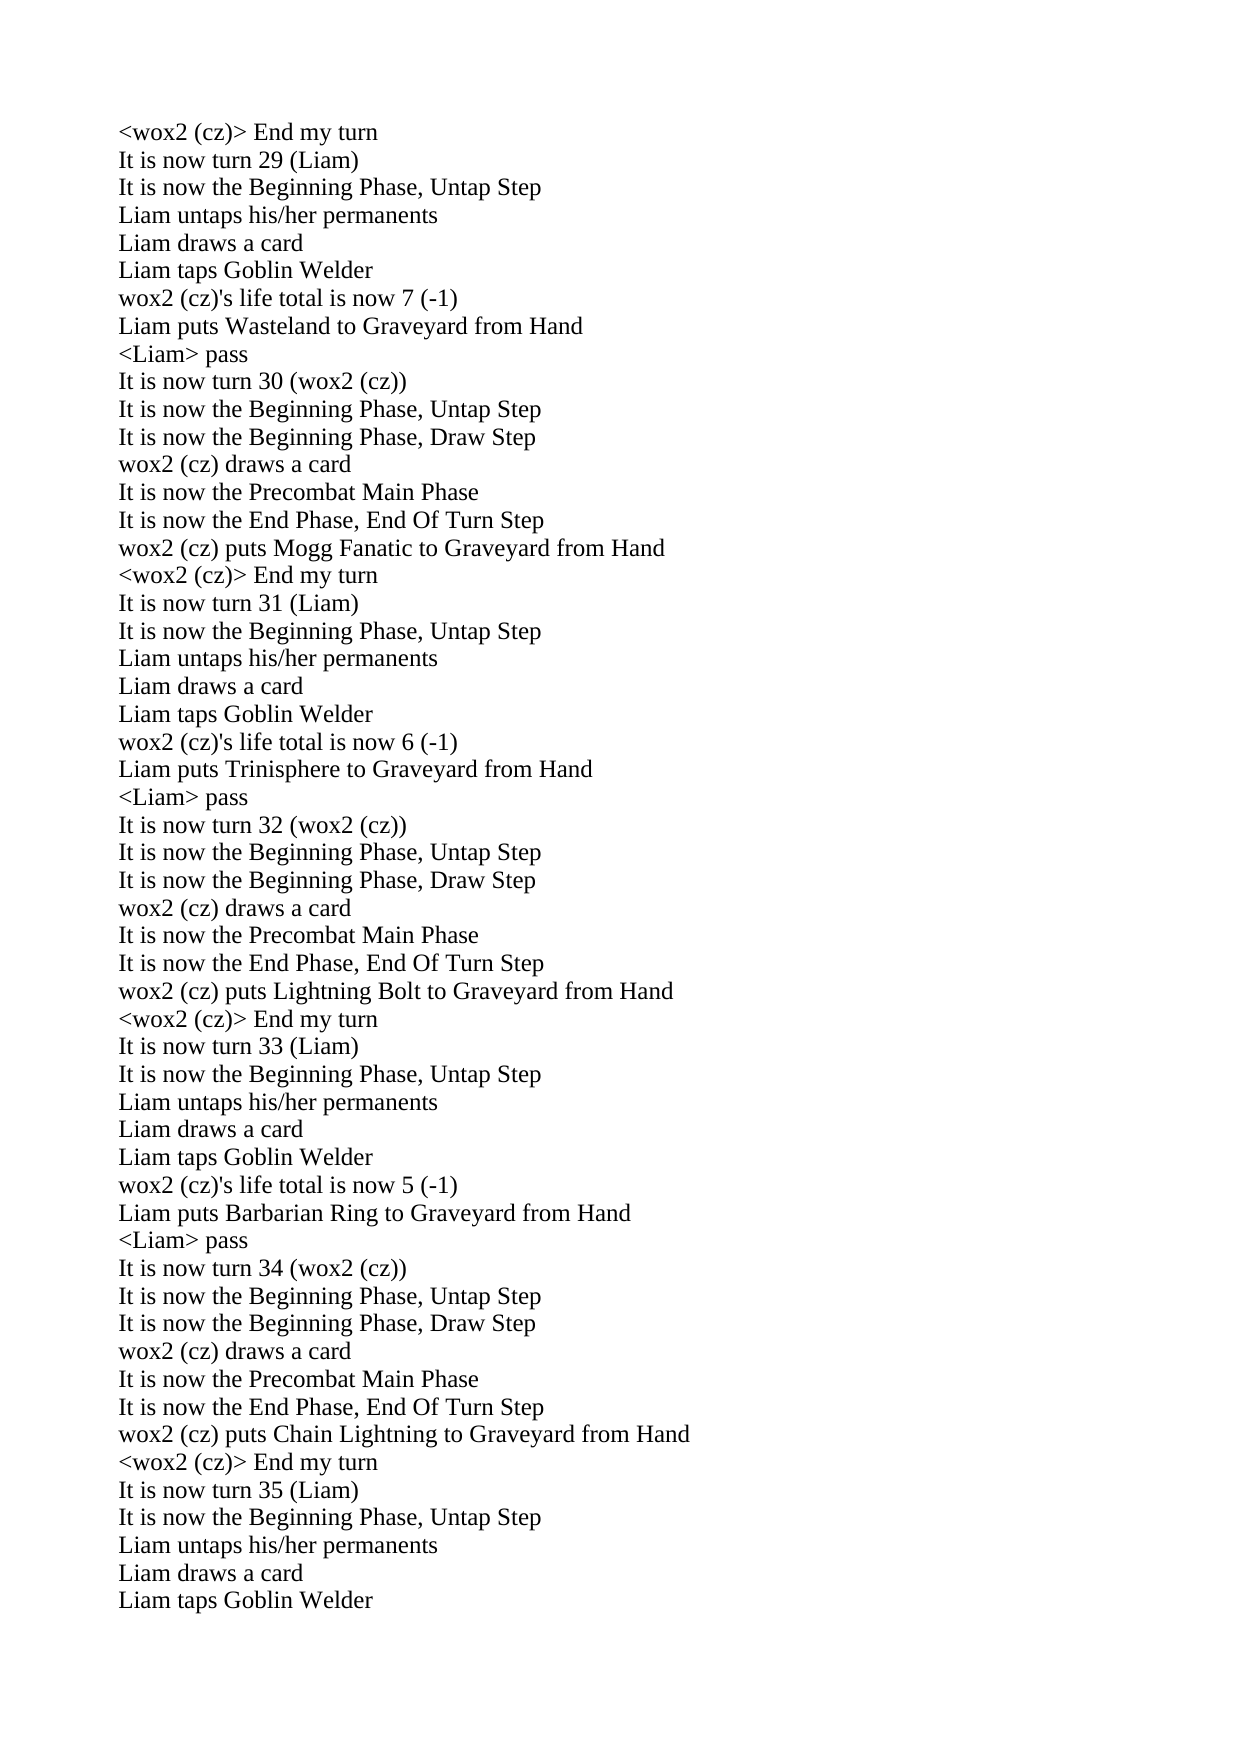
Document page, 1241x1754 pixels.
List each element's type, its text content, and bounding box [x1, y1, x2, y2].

text It is now the Precombat Main Phase [118, 478, 1122, 506]
text It is now the End Phase, End Of Turn Step [118, 1393, 1122, 1420]
text It is now turn 29 (Liam) [118, 146, 1122, 173]
text wox2 (cz)'s life total is now 7 (-1) [118, 284, 1122, 312]
text It is now the Beginning Phase, Untap Step [118, 173, 1122, 201]
text It is now the Beginning Phase, Untap Step [118, 1503, 1122, 1531]
text wox2 (cz) puts Lightning Bolt to Graveyard from Hand [118, 977, 1122, 1005]
text wox2 (cz)'s life total is now 6 (-1) [118, 728, 1122, 755]
text It is now the Beginning Phase, Untap Step [118, 395, 1122, 423]
text <Liam> pass [118, 783, 1122, 811]
text It is now the Precombat Main Phase [118, 1365, 1122, 1393]
text It is now the Precombat Main Phase [118, 922, 1122, 949]
text Liam draws a card [118, 1559, 1122, 1587]
text wox2 (cz)'s life total is now 5 (-1) [118, 1171, 1122, 1199]
text wox2 (cz) draws a card [118, 1337, 1122, 1365]
text wox2 (cz) puts Chain Lightning to Graveyard from Hand [118, 1420, 1122, 1448]
text It is now turn 30 (wox2 (cz)) [118, 367, 1122, 395]
text <wox2 (cz)> End my turn [118, 1005, 1122, 1032]
text Liam untaps his/her permanents [118, 644, 1122, 672]
text It is now the End Phase, End Of Turn Step [118, 949, 1122, 977]
text It is now the Beginning Phase, Draw Step [118, 1309, 1122, 1337]
text <Liam> pass [118, 1226, 1122, 1254]
text It is now the Beginning Phase, Draw Step [118, 866, 1122, 894]
text Liam draws a card [118, 672, 1122, 700]
text wox2 (cz) draws a card [118, 451, 1122, 478]
text wox2 (cz) draws a card [118, 894, 1122, 922]
text Liam puts Wasteland to Graveyard from Hand [118, 312, 1122, 340]
text Liam untaps his/her permanents [118, 201, 1122, 229]
text It is now the Beginning Phase, Untap Step [118, 617, 1122, 644]
text <wox2 (cz)> End my turn [118, 1448, 1122, 1476]
text Liam puts Trinisphere to Graveyard from Hand [118, 755, 1122, 783]
text It is now the Beginning Phase, Draw Step [118, 423, 1122, 451]
text <wox2 (cz)> End my turn [118, 118, 1122, 146]
text It is now turn 33 (Liam) [118, 1032, 1122, 1060]
text It is now turn 35 (Liam) [118, 1476, 1122, 1503]
text It is now the End Phase, End Of Turn Step [118, 506, 1122, 534]
text wox2 (cz) puts Mogg Fanatic to Graveyard from Hand [118, 534, 1122, 561]
text It is now the Beginning Phase, Untap Step [118, 1060, 1122, 1088]
text Liam draws a card [118, 229, 1122, 257]
text Liam untaps his/her permanents [118, 1088, 1122, 1116]
text Liam taps Goblin Welder [118, 257, 1122, 284]
text It is now turn 31 (Liam) [118, 589, 1122, 617]
text Liam draws a card [118, 1116, 1122, 1143]
text It is now turn 34 (wox2 (cz)) [118, 1254, 1122, 1282]
text <wox2 (cz)> End my turn [118, 561, 1122, 589]
text Liam puts Barbarian Ring to Graveyard from Hand [118, 1199, 1122, 1226]
text Liam taps Goblin Welder [118, 700, 1122, 728]
text It is now the Beginning Phase, Untap Step [118, 838, 1122, 866]
text <Liam> pass [118, 340, 1122, 367]
text Liam taps Goblin Welder [118, 1143, 1122, 1171]
text It is now turn 32 (wox2 (cz)) [118, 811, 1122, 838]
text It is now the Beginning Phase, Untap Step [118, 1282, 1122, 1309]
text Liam untaps his/her permanents [118, 1531, 1122, 1559]
text Liam taps Goblin Welder [118, 1587, 1122, 1614]
